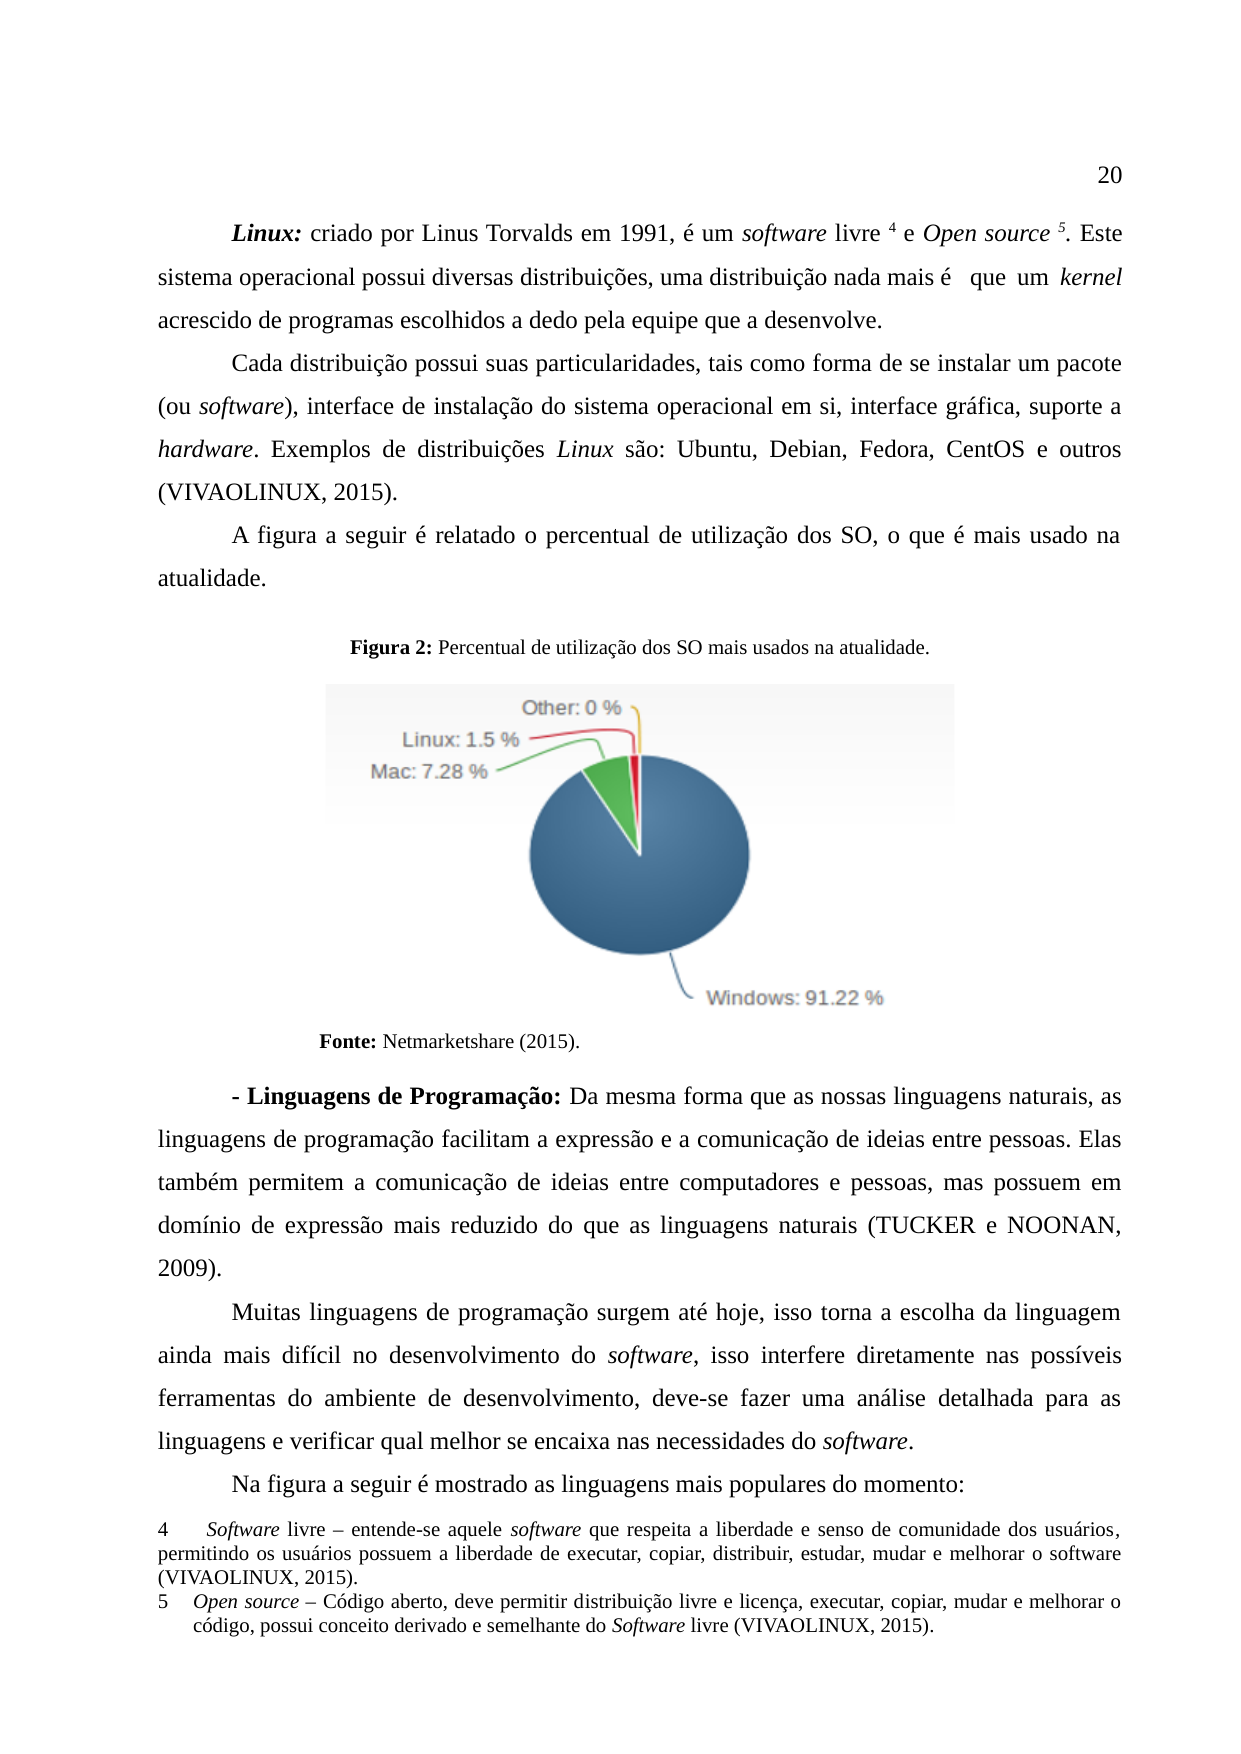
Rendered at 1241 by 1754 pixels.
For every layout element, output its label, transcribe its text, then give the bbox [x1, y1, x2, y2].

text Open source – Código aberto, deve permitir distribuição livre e licença, executar, copiar, mudar e melhorar o código, possui conceito derivado e semelhante do Software livre (VIVAOLINUX, 2015). [158, 1589, 1122, 1637]
text Cada distribuição possui suas particularidades, tais como forma de se instalar um pacote (ou software), interface de instalação do sistema operacional em si, interface gráfica, suporte a hardware. Exemplos de distribuições Linux são: Ubuntu, Debian, Fedora, CentOS e outros (VIVAOLINUX, 2015). [158, 348, 1122, 506]
text Fonte: Netmarketshare (2015). [319, 684, 961, 1053]
text Software livre – entende-se aquele software que respeita a liberdade e senso de comunidade dos usuários, permitindo os usuários possuem a liberdade de executar, copiar, distribuir, estudar, mudar e melhorar o software (VIVAOLINUX, 2015). [158, 1516, 1122, 1589]
text A figura a seguir é relatado o percentual de utilização dos SO, o que é mais usado na atualidade. [158, 520, 1122, 592]
text Figura 2: Percentual de utilização dos SO mais usados na atualidade. [319, 635, 961, 659]
text Na figura a seguir é mostrado as linguagens mais populares do momento: [158, 1469, 1122, 1498]
text - Linguagens de Programação: Da mesma forma que as nossas linguagens naturais, as linguagens de programação facilitam a expressão e a comunicação de ideias entre pessoas. Elas também permitem a comunicação de ideias entre computadores e pessoas, mas possuem em domínio de expressão mais reduzido do que as linguagens naturais (TUCKER e NOONAN, 2009). [158, 1081, 1122, 1282]
picture [325, 684, 955, 1029]
text Muitas linguagens de programação surgem até hoje, isso torna a escolha da linguagem ainda mais difícil no desenvolvimento do software, isso interfere diretamente nas possíveis ferramentas do ambiente de desenvolvimento, deve-se fazer uma análise detalhada para as linguagens e verificar qual melhor se encaixa nas necessidades do software. [158, 1297, 1122, 1455]
text Linux: criado por Linus Torvalds em 1991, é um software livre e Open source . Este sistema operacional possui diversas distribuições, uma distribuição nada mais é que um kernel acrescido de programas escolhidos a dedo pela equipe que a desenvolve. [158, 218, 1122, 333]
